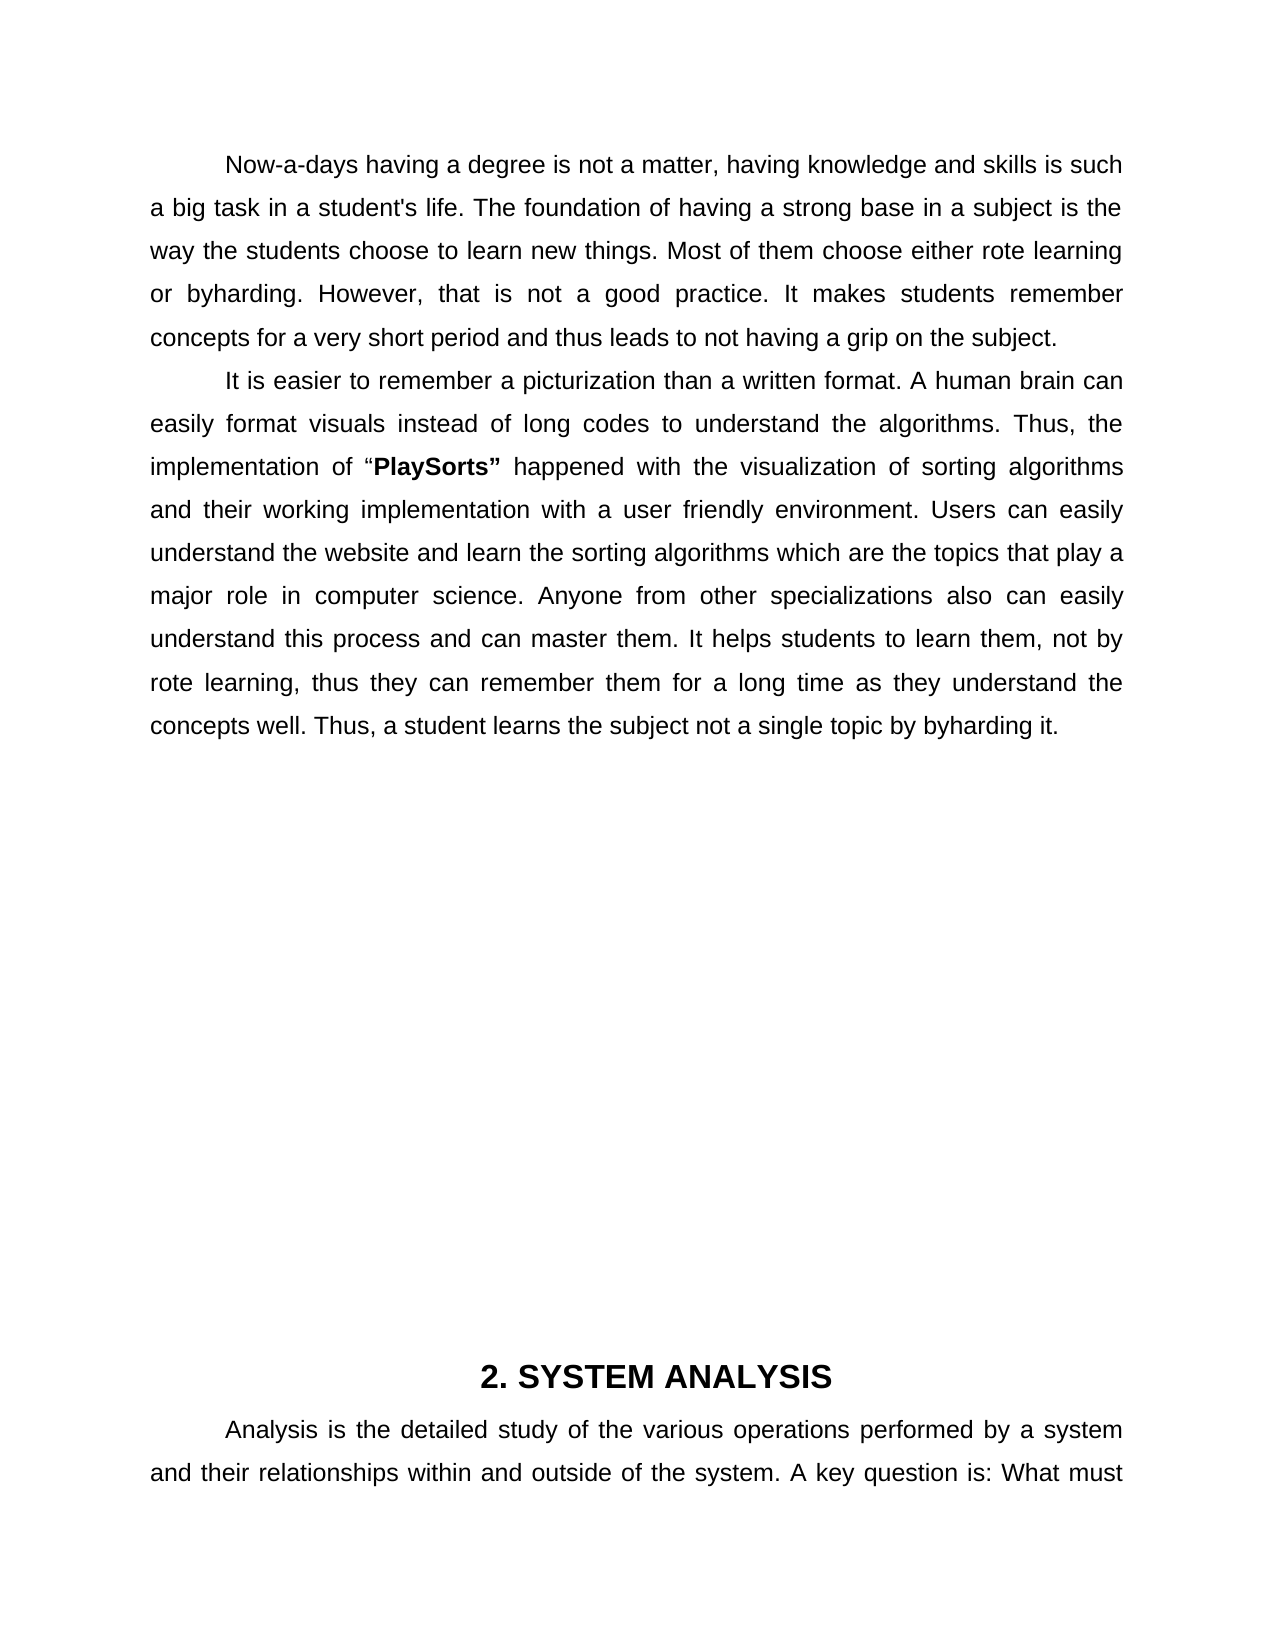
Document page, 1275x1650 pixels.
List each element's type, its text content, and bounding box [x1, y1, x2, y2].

text Analysis is the detailed study of the various operations performed by a system and their relationships within and outside of the system. A key question is: What must [150, 1415, 1125, 1487]
text Now-a-days having a degree is not a matter, having knowledge and skills is such a big task in a student's life. The foundation of having a strong base in a subject is the way the students choose to learn new things. Most of them choose either rote learning or byharding. However, that is not a good practice. It makes students remember concepts for a very short period and thus leads to not having a grip on the subject. [150, 150, 1125, 351]
list SYSTEM ANALYSIS [187, 1357, 1125, 1396]
text It is easier to remember a picturization than a written format. A human brain can easily format visuals instead of long codes to understand the algorithms. Thus, the implementation of “PlaySorts” happened with the visualization of sorting algorithms and their working implementation with a user friendly environment. Users can easily understand the website and learn the sorting algorithms which are the topics that play a major role in computer science. Anyone from other specializations also can easily understand this process and can master them. It helps students to learn them, not by rote learning, thus they can remember them for a long time as they understand the concepts well. Thus, a student learns the subject not a single topic by byharding it. [150, 366, 1125, 739]
